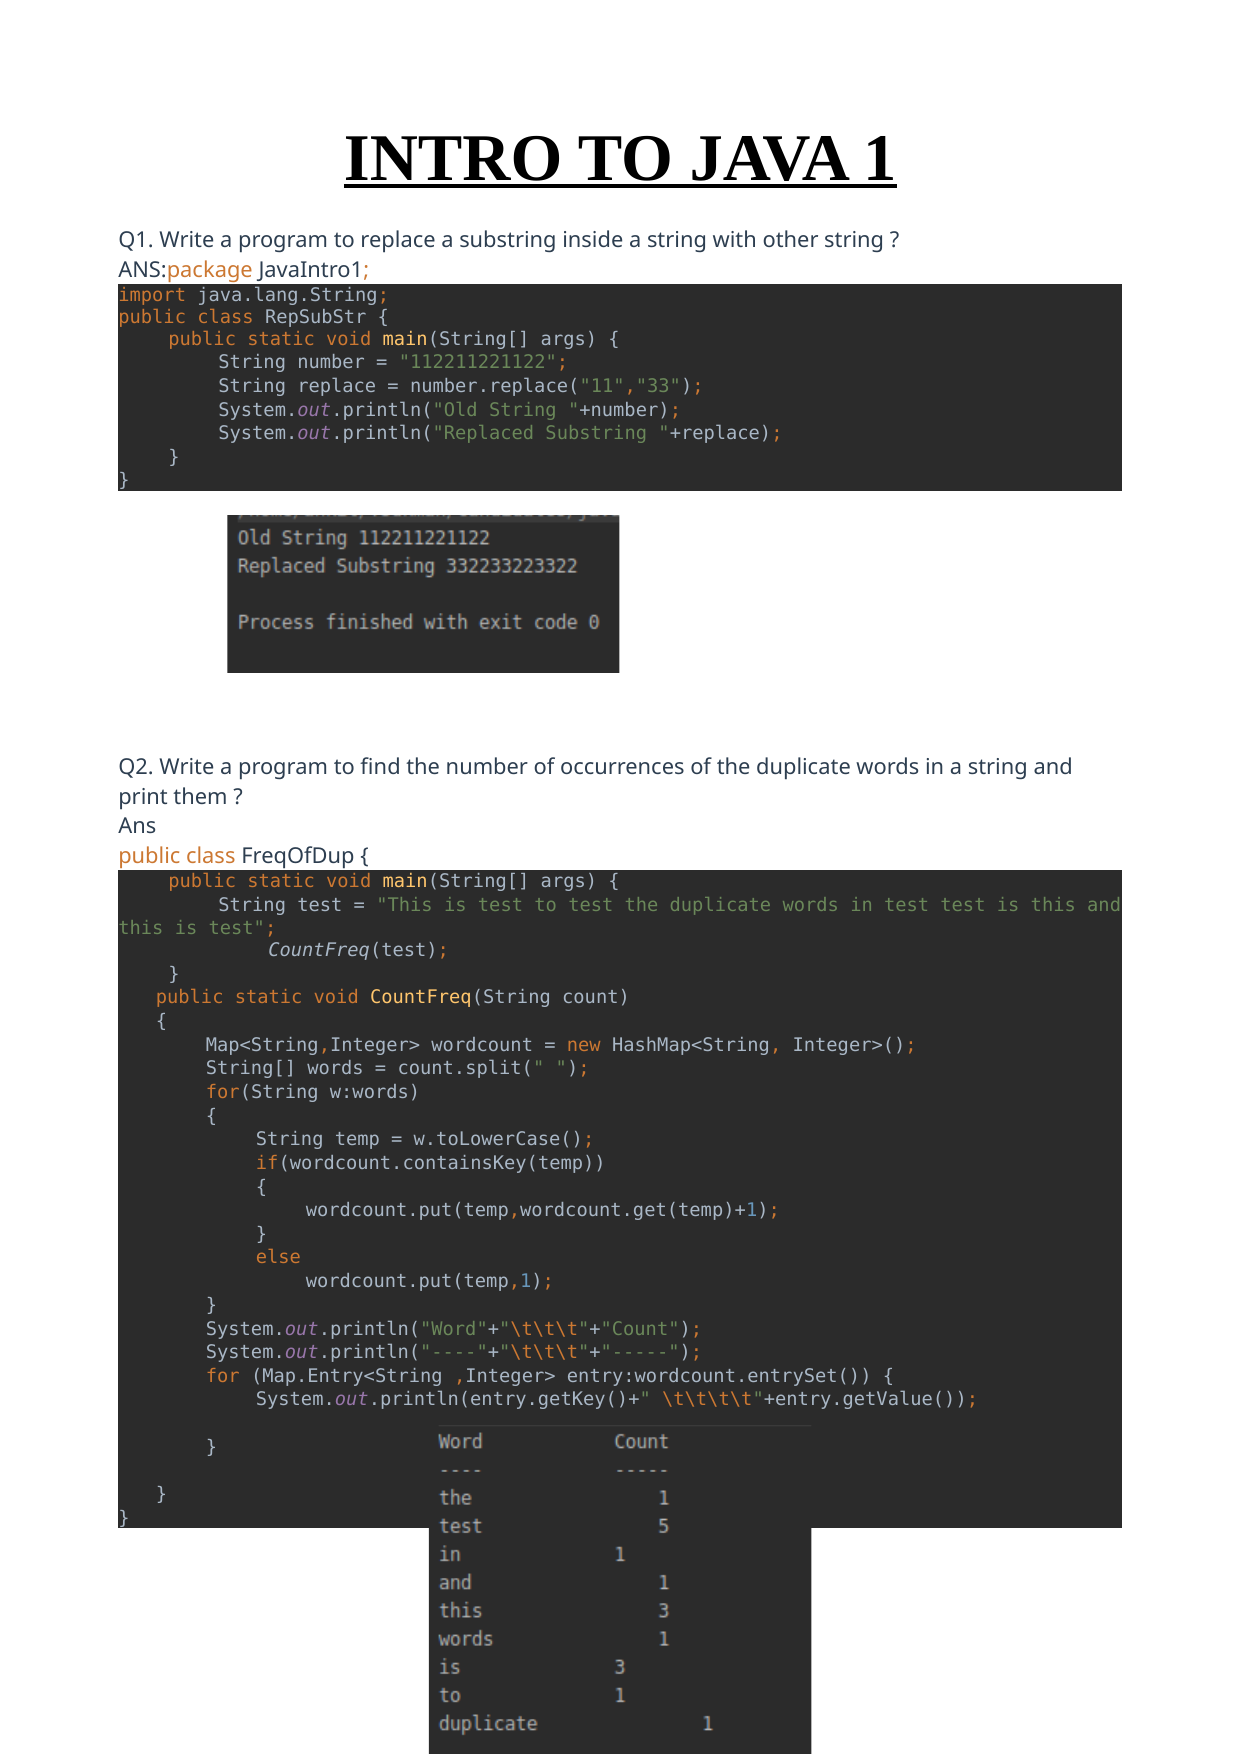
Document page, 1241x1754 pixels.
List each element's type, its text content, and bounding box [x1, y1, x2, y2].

text { [118, 1010, 1122, 1034]
text String replace = number.replace("11","33"); [118, 375, 1122, 398]
text public static void CountFreq(String count) [118, 986, 1122, 1010]
text System.out.println("Word"+"\t\t\t"+"Count"); [118, 1317, 1122, 1341]
text public static void main(String[] args) { [118, 870, 1122, 894]
picture [227, 515, 620, 673]
text } [118, 1507, 428, 1528]
text } [118, 1436, 428, 1459]
text Q1. Write a program to replace a substring inside a string with other string ? [118, 224, 1122, 254]
text } [118, 1223, 1122, 1247]
text [812, 1507, 1122, 1528]
text import java.lang.String; [118, 284, 1122, 306]
text public class RepSubStr { [118, 306, 1122, 328]
text [812, 1436, 1122, 1459]
text } [118, 963, 1122, 986]
text [812, 1483, 1122, 1507]
text Map<String,Integer> wordcount = new HashMap<String, Integer>(); [118, 1034, 1122, 1057]
text public static void main(String[] args) { [118, 328, 1122, 351]
text String[] words = count.split(" "); [118, 1057, 1122, 1081]
text for(String w:words) [118, 1081, 1122, 1105]
text System.out.println("Replaced Substring "+replace); [118, 422, 1122, 446]
text } [118, 1483, 428, 1507]
text { [118, 1105, 1122, 1128]
text wordcount.put(temp,1); [118, 1270, 1122, 1294]
text System.out.println(entry.getKey()+" \t\t\t\t"+entry.getValue()); [118, 1388, 1122, 1412]
text wordcount.put(temp,wordcount.get(temp)+1); [118, 1199, 1122, 1223]
text for (Map.Entry<String ,Integer> entry:wordcount.entrySet()) { [118, 1365, 1122, 1388]
text Ans [118, 810, 1122, 840]
text else [118, 1247, 1122, 1270]
text } [118, 1294, 1122, 1317]
text } [118, 446, 1122, 469]
picture [428, 1425, 812, 1754]
text CountFreq(test); [118, 939, 1122, 963]
text Q2. Write a program to find the number of occurrences of the duplicate words in a string and print them ? [118, 751, 1122, 810]
text String test = "This is test to test the duplicate words in test test is this and this is test"; [118, 894, 1122, 939]
text System.out.println("Old String "+number); [118, 398, 1122, 422]
text String temp = w.toLowerCase(); [118, 1128, 1122, 1152]
text public class FreqOfDup { [118, 840, 1122, 870]
text } [118, 469, 1122, 491]
text System.out.println("----"+"\t\t\t"+"-----"); [118, 1341, 1122, 1365]
text if(wordcount.containsKey(temp)) [118, 1152, 1122, 1176]
text { [118, 1176, 1122, 1199]
text ANS:package JavaIntro1; [118, 254, 1122, 284]
text String number = "112211221122"; [118, 351, 1122, 375]
